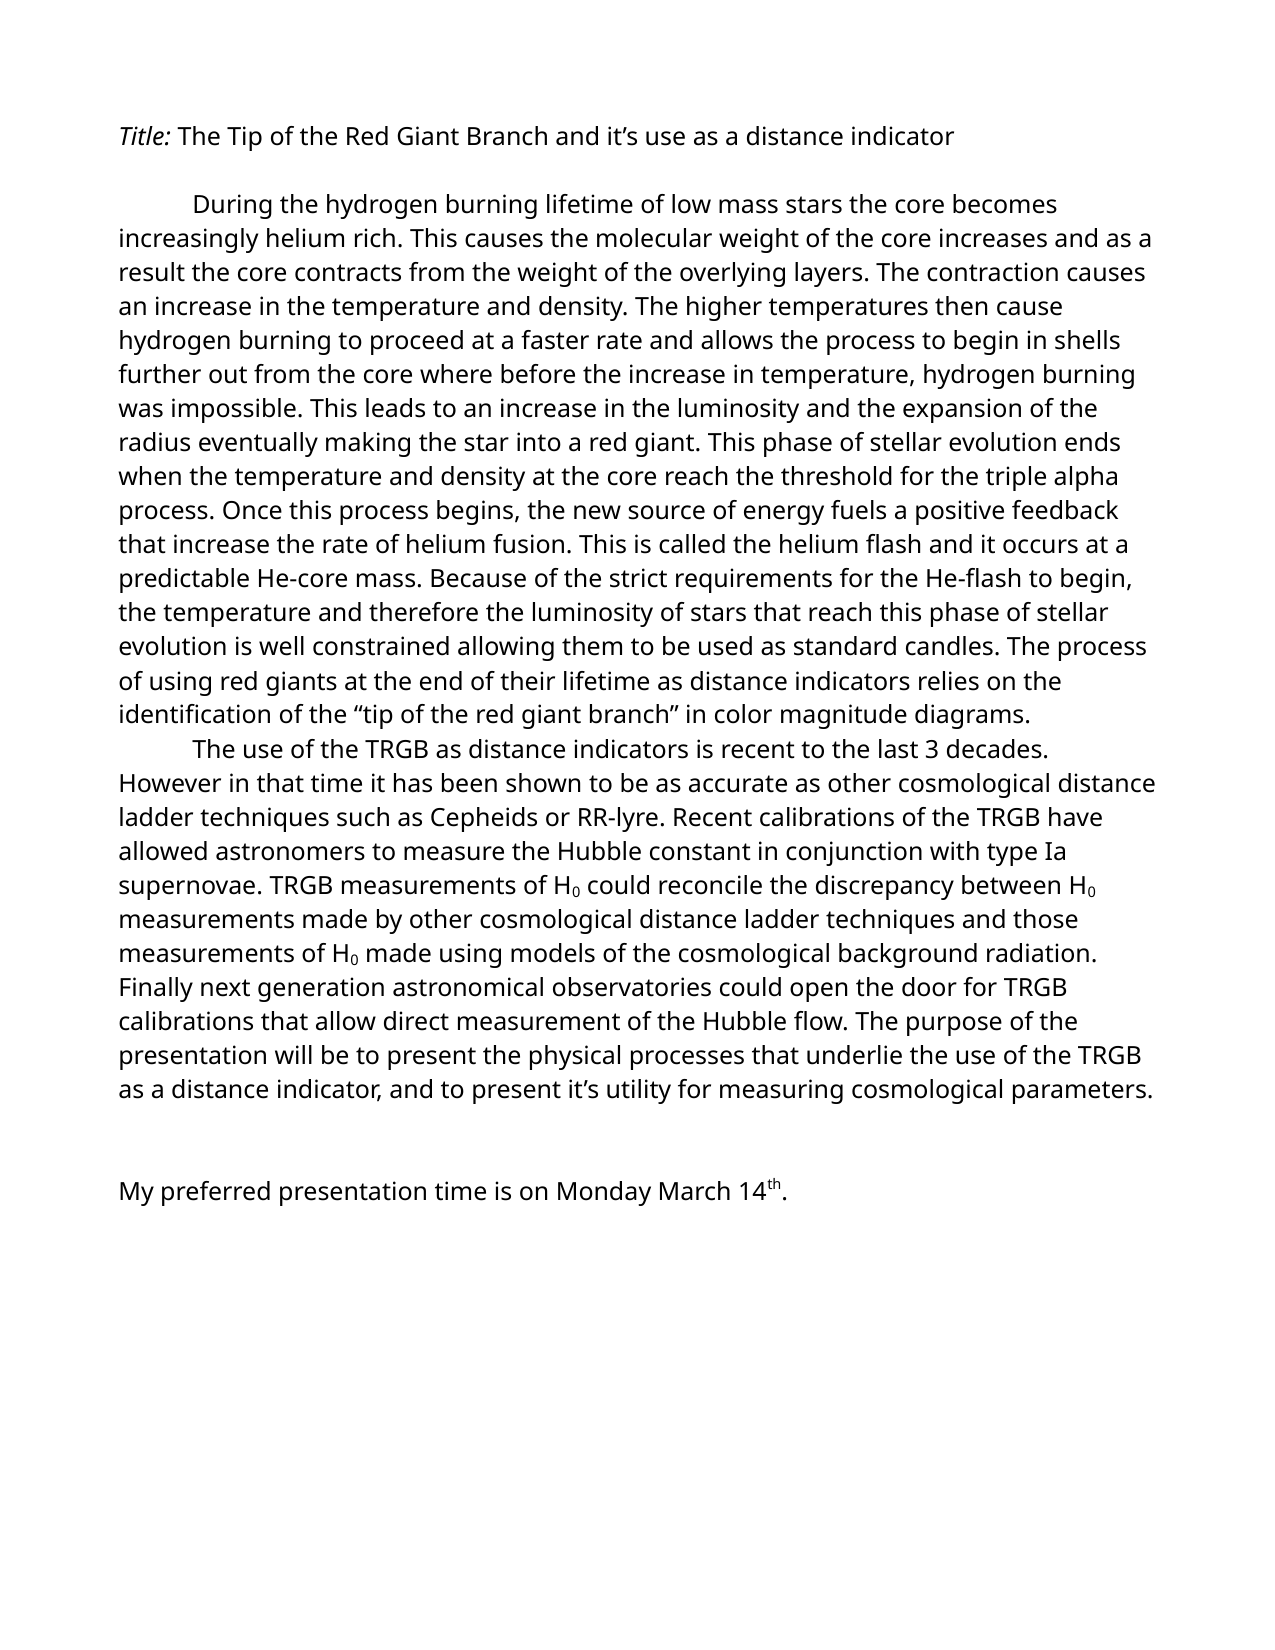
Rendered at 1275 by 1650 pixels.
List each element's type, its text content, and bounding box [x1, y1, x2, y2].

text The use of the TRGB as distance indicators is recent to the last 3 decades. However in that time it has been shown to be as accurate as other cosmological distance ladder techniques such as Cepheids or RR-lyre. Recent calibrations of the TRGB have allowed astronomers to measure the Hubble constant in conjunction with type Ia supernovae. TRGB measurements of H0 could reconcile the discrepancy between H0 measurements made by other cosmological distance ladder techniques and those measurements of H0 made using models of the cosmological background radiation. Finally next generation astronomical observatories could open the door for TRGB calibrations that allow direct measurement of the Hubble flow. The purpose of the presentation will be to present the physical processes that underlie the use of the TRGB as a distance indicator, and to present it’s utility for measuring cosmological parameters. [118, 731, 1157, 1106]
text My preferred presentation time is on Monday March 14th. [118, 1174, 1157, 1208]
text Title: The Tip of the Red Giant Branch and it’s use as a distance indicator [118, 118, 1157, 152]
text During the hydrogen burning lifetime of low mass stars the core becomes increasingly helium rich. This causes the molecular weight of the core increases and as a result the core contracts from the weight of the overlying layers. The contraction causes an increase in the temperature and density. The higher temperatures then cause hydrogen burning to proceed at a faster rate and allows the process to begin in shells further out from the core where before the increase in temperature, hydrogen burning was impossible. This leads to an increase in the luminosity and the expansion of the radius eventually making the star into a red giant. This phase of stellar evolution ends when the temperature and density at the core reach the threshold for the triple alpha process. Once this process begins, the new source of energy fuels a positive feedback that increase the rate of helium fusion. This is called the helium flash and it occurs at a predictable He-core mass. Because of the strict requirements for the He-flash to begin, the temperature and therefore the luminosity of stars that reach this phase of stellar evolution is well constrained allowing them to be used as standard candles. The process of using red giants at the end of their lifetime as distance indicators relies on the identification of the “tip of the red giant branch” in color magnitude diagrams. [118, 186, 1157, 731]
